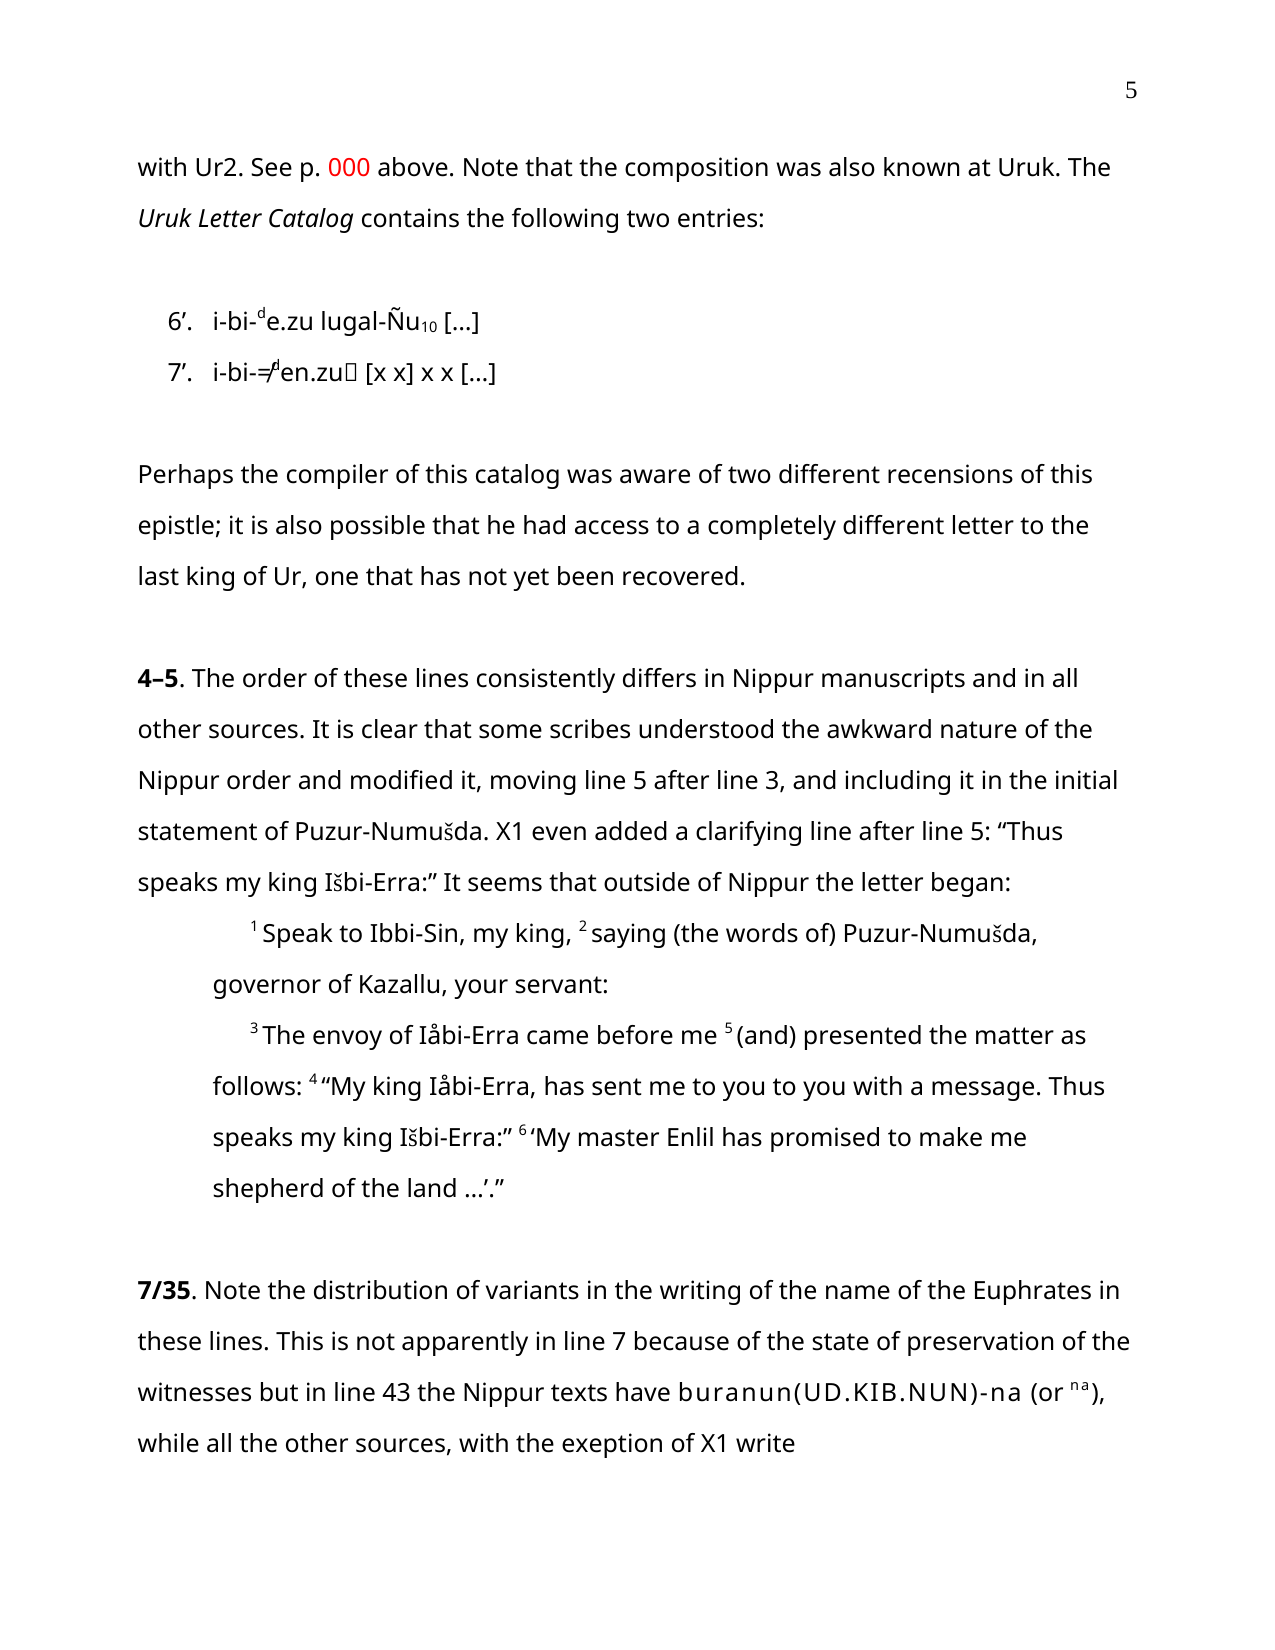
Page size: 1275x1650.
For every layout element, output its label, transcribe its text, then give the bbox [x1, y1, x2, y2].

text 7/35. Note the distribution of variants in the writing of the name of the Euphrates in these lines. This is not apparently in line 7 because of the state of preservation of the witnesses but in line 43 the Nippur texts have buranun(UD.KIB.NUN)-na (or na), while all the other sources, with the exeption of X1 write [137, 1273, 1138, 1460]
text 7’. i‑bi‑≠den.zu [x x] x x […] [167, 354, 1138, 388]
text 1 Speak to Ibbi-Sin, my king, 2 saying (the words of) Puzur-Numušda, governor of Kazallu, your servant: [212, 916, 1138, 1001]
text 3 The envoy of Iåbi-Erra came before me 5 (and) presented the matter as follows: 4 “My king Iåbi-Erra, ­has sent me to you to you with a message. Thus speaks my king Išbi-Erra:” 6 ‘My master Enlil has­ promised to make me shepherd of the land …’.” [212, 1018, 1138, 1205]
text with Ur2. See p. 000 above. Note that the composition was also known at Uruk. The Uruk Letter Catalog contains the following two entries: [137, 150, 1138, 235]
text 6’. i‑bi‑de.zu lugal‑Ñu10 […] [167, 303, 1138, 337]
text 4–5. The order of these lines consistently differs in Nippur manuscripts and in all other sources. It is clear that some scribes understood the awkward nature of the Nippur order and modified it, moving line 5 after line 3, and including it in the initial statement of Puzur-Numušda. X1 even added a clarifying line after line 5: “Thus speaks my king Išbi-Erra:” It seems that outside of Nippur the letter began: [137, 660, 1138, 899]
text Perhaps the compiler of this catalog was aware of two different recensions of this epistle; it is also possible that he had access to a completely different letter to the last king of Ur, one that has not yet been recovered. [137, 456, 1138, 592]
